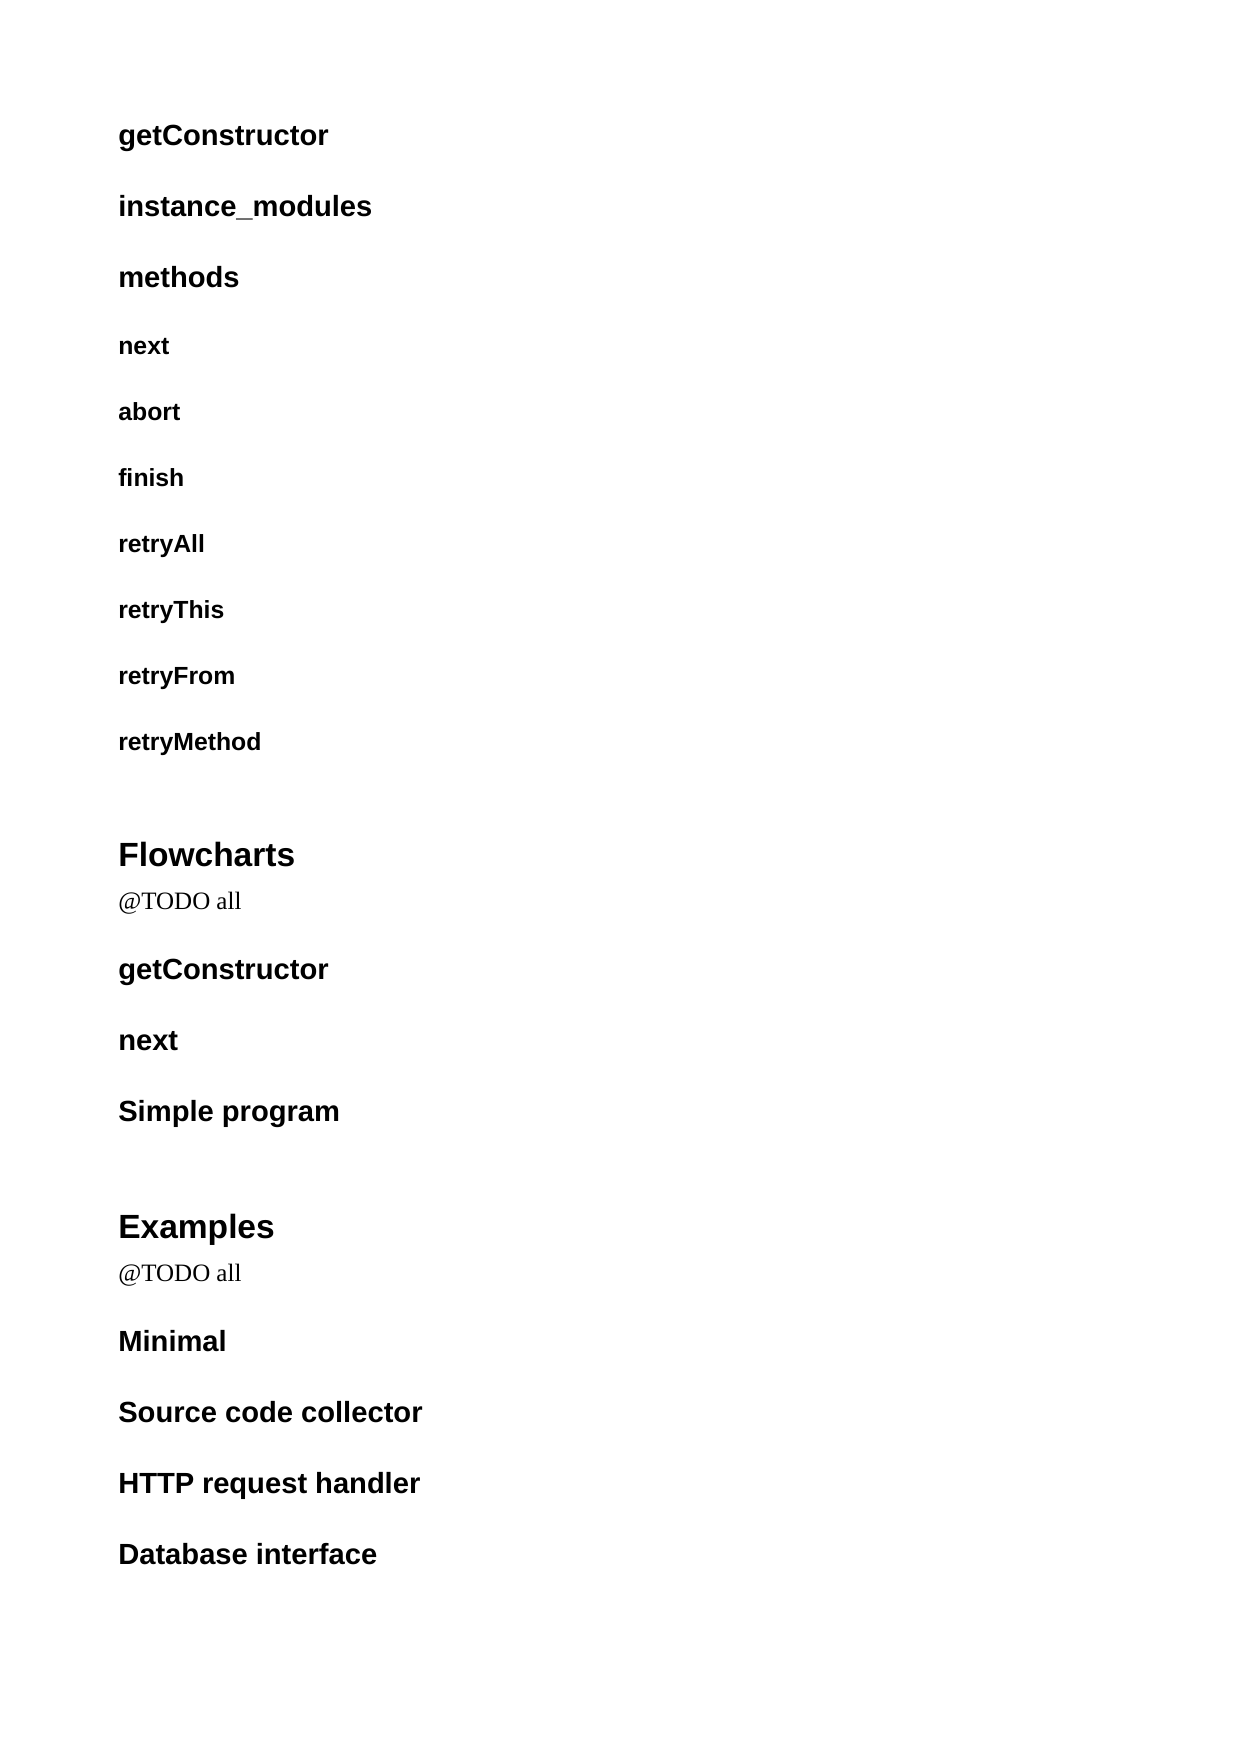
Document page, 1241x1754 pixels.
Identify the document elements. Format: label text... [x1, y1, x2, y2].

subtitle retryMethod [118, 727, 1122, 756]
subtitle Minimal [118, 1324, 1122, 1357]
subtitle Source code collector [118, 1395, 1122, 1428]
subtitle Simple program [118, 1094, 1122, 1128]
text @TODO all [118, 1258, 1122, 1286]
subtitle abort [118, 397, 1122, 426]
subtitle getConstructor [118, 952, 1122, 986]
subtitle HTTP request handler [118, 1466, 1122, 1499]
subtitle retryFrom [118, 661, 1122, 690]
subtitle Examples [118, 1207, 1122, 1245]
subtitle next [118, 1023, 1122, 1057]
subtitle instance_modules [118, 189, 1122, 223]
subtitle getConstructor [118, 118, 1122, 152]
subtitle retryThis [118, 595, 1122, 624]
subtitle next [118, 331, 1122, 360]
subtitle finish [118, 463, 1122, 492]
subtitle Database interface [118, 1537, 1122, 1571]
text @TODO all [118, 886, 1122, 915]
subtitle Flowcharts [118, 835, 1122, 873]
subtitle methods [118, 260, 1122, 294]
subtitle retryAll [118, 529, 1122, 558]
